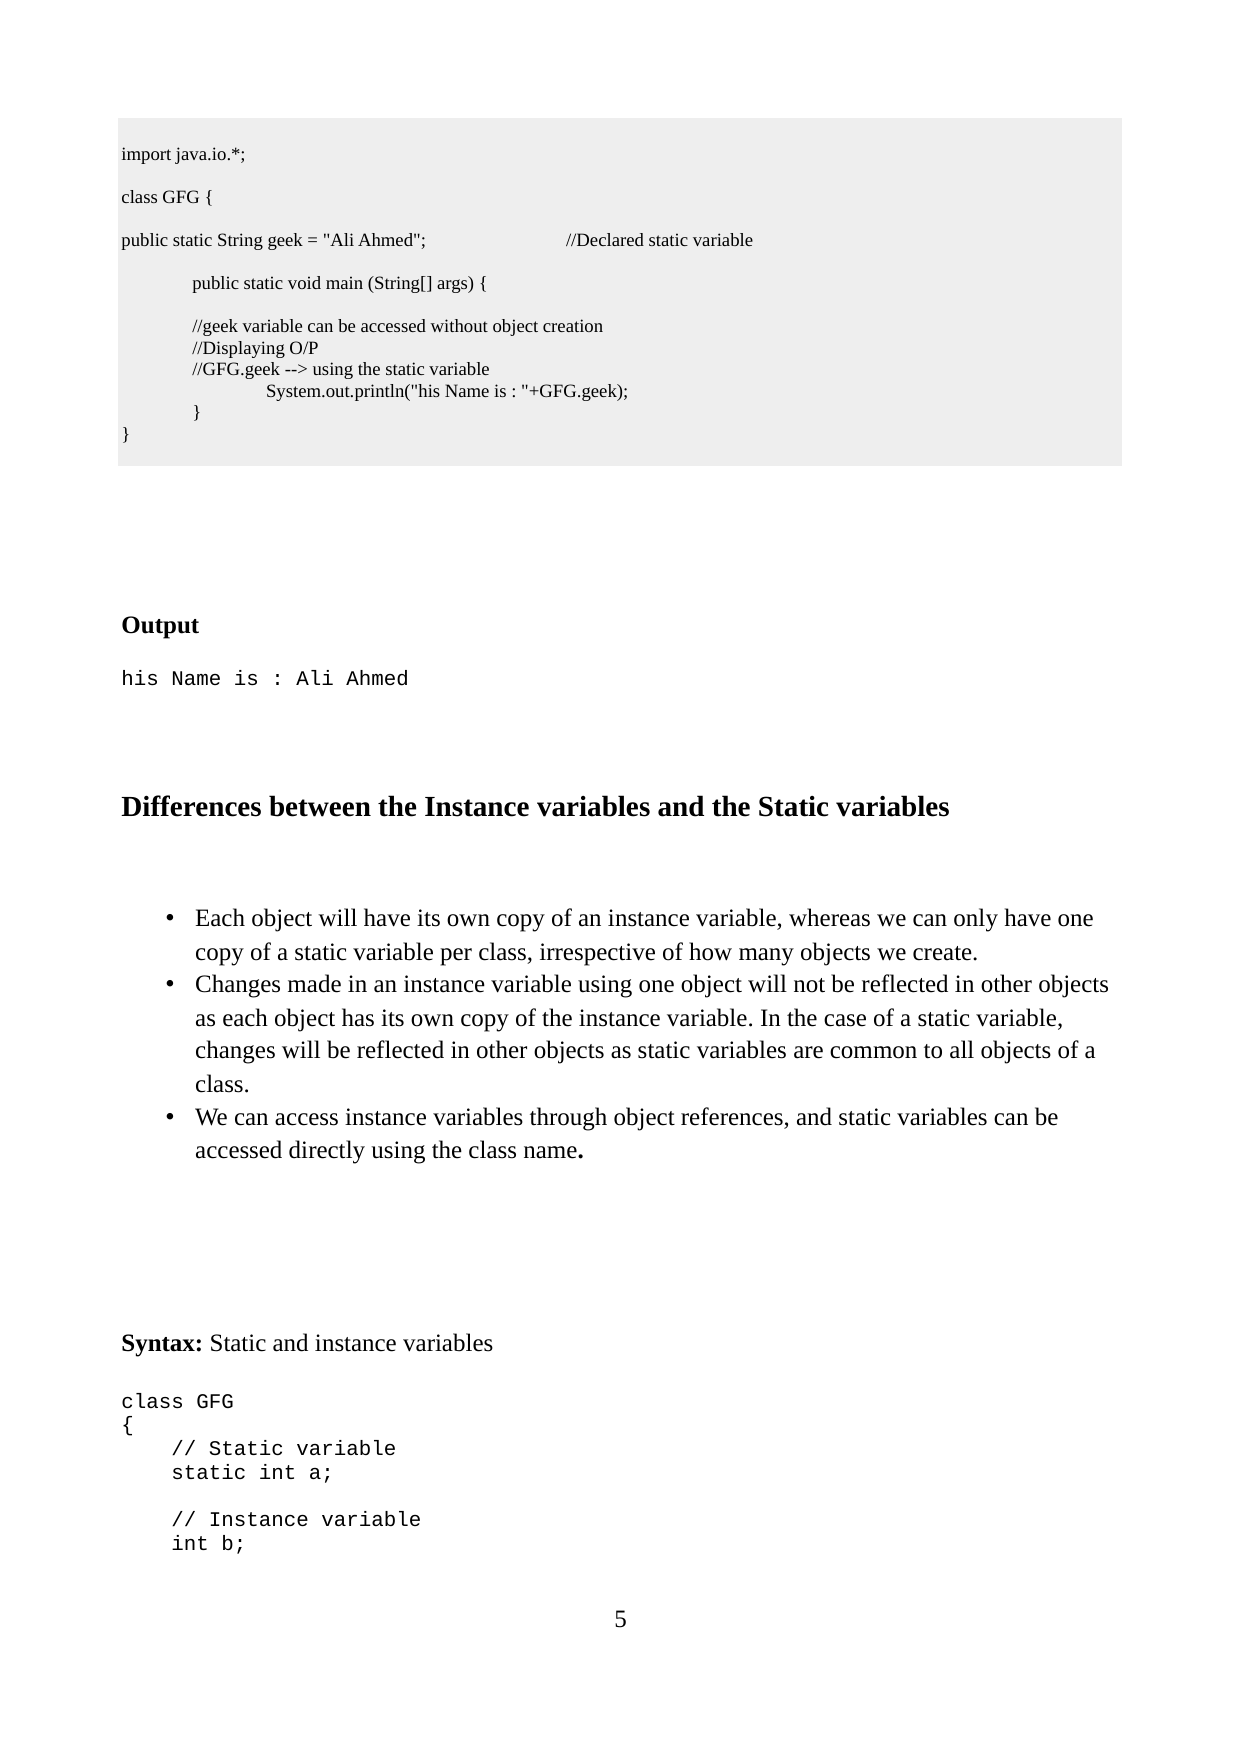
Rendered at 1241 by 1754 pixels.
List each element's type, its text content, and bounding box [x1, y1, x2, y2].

text int b; [118, 1533, 1122, 1556]
text static int a; [118, 1462, 1122, 1485]
text Syntax: Static and instance variables [118, 1325, 1122, 1357]
text import java.io.*; [118, 143, 1122, 164]
text System.out.println("his Name is : "+GFG.geek); [118, 380, 1122, 401]
text // Static variable [118, 1438, 1122, 1462]
text Output [118, 610, 1122, 639]
text public static String geek = "Ali Ahmed"; //Declared static variable [118, 229, 1122, 251]
subtitle Differences between the Instance variables and the Static variables [118, 786, 1122, 822]
text class GFG [118, 1388, 1122, 1414]
text //Displaying O/P [118, 337, 1122, 358]
text // Instance variable [118, 1509, 1122, 1533]
text //GFG.geek --> using the static variable [118, 358, 1122, 380]
list Changes made in an instance variable using one object will not be reflected in other objects as each object has its own copy of the instance variable. In the case of a static variable, changes will be reflected in other objects as static variables are common to all objects of a class. [162, 967, 1122, 1097]
text his Name is : Ali Ahmed [118, 665, 1122, 692]
text } [118, 423, 1122, 444]
list Each object will have its own copy of an instance variable, whereas we can only have one copy of a static variable per class, irrespective of how many objects we create. [162, 901, 1122, 965]
text public static void main (String[] args) { [118, 272, 1122, 294]
list We can access instance variables through object references, and static variables can be accessed directly using the class name. [162, 1099, 1122, 1166]
text } [118, 401, 1122, 423]
text class GFG { [118, 186, 1122, 207]
text //geek variable can be accessed without object creation [118, 315, 1122, 337]
text { [118, 1414, 1122, 1438]
